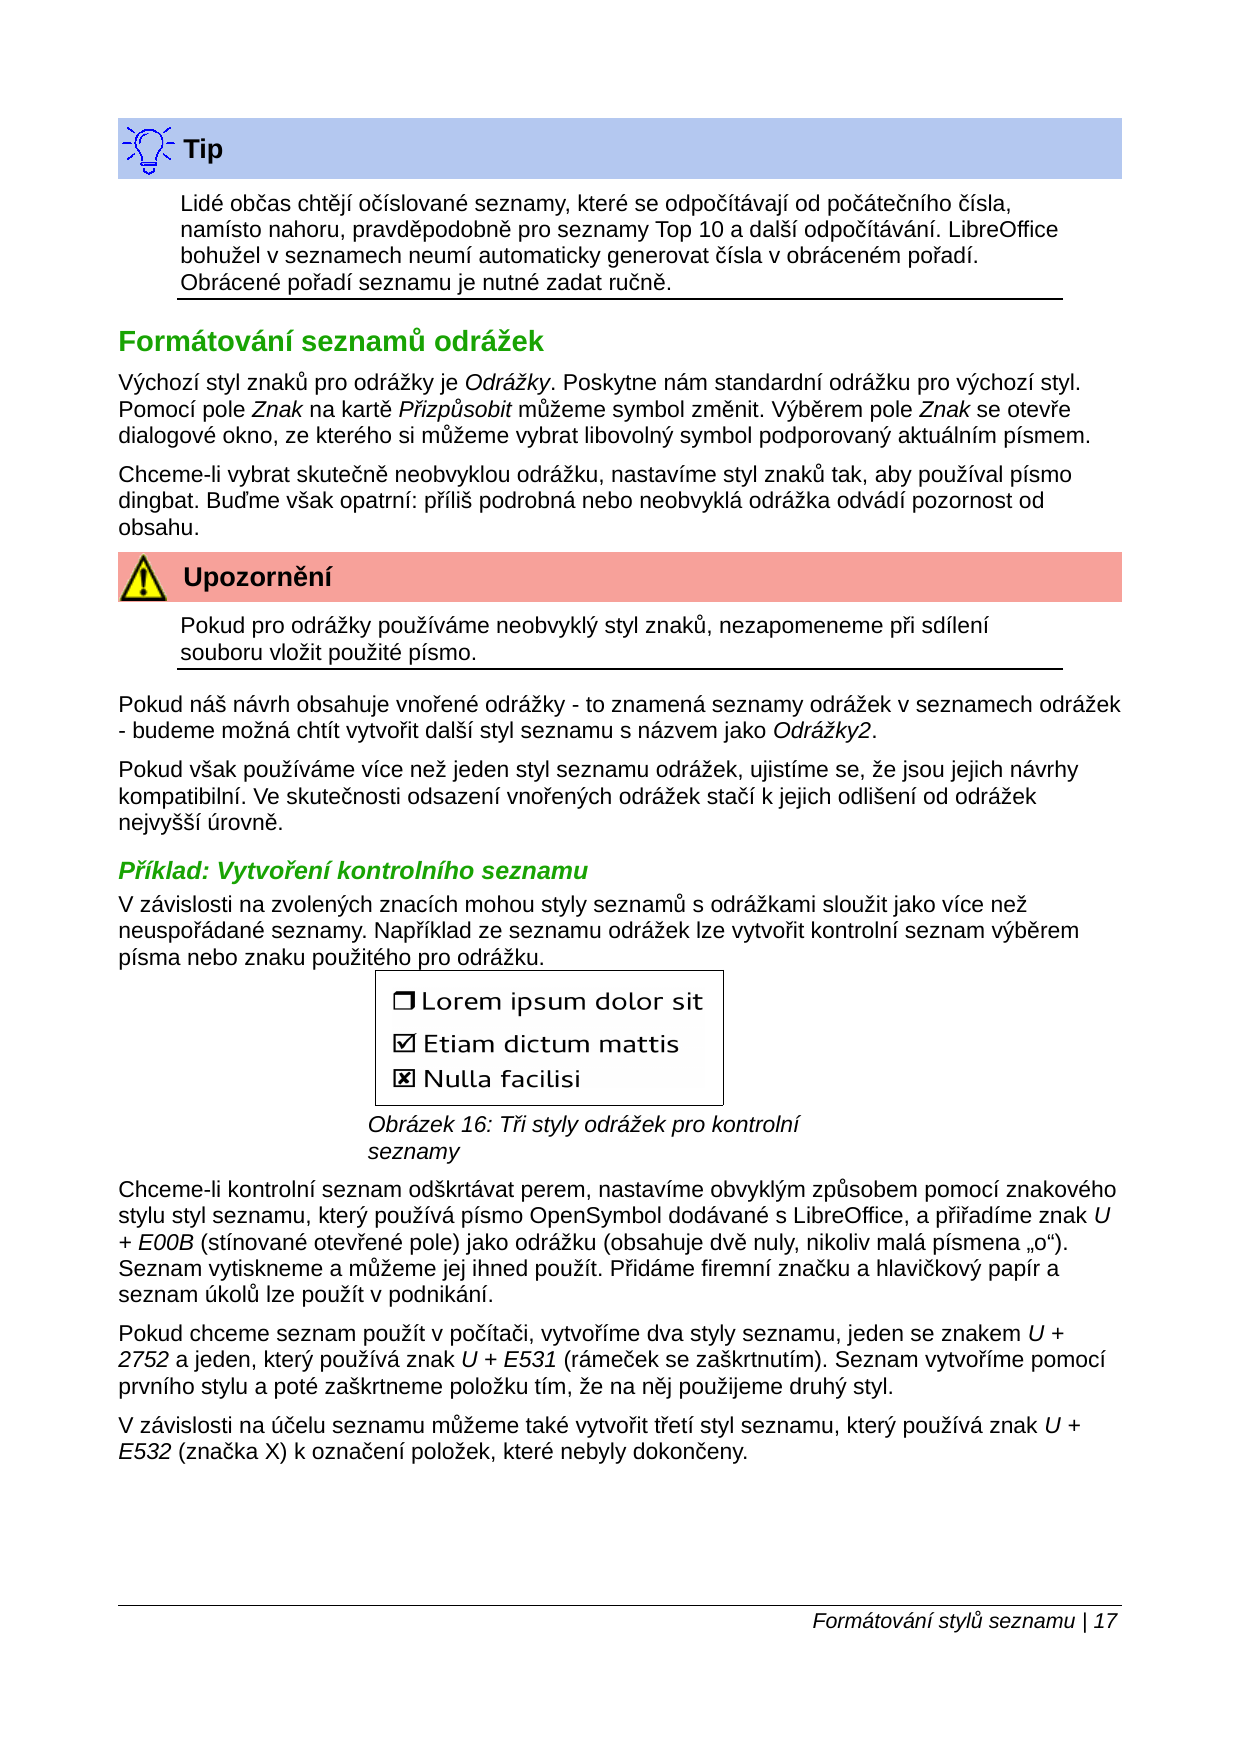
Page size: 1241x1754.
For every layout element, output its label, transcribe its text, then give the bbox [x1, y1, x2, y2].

text Lidé občas chtějí očíslované seznamy, které se odpočítávají od počátečního čísla, namísto nahoru, pravděpodobně pro seznamy Top 10 a další odpočítávání. LibreOffice bohužel v seznamech neumí automaticky generovat čísla v obráceném pořadí. Obrácené pořadí seznamu je nutné zadat ručně. [177, 187, 1063, 298]
text Výchozí styl znaků pro odrážky je Odrážky. Poskytne nám standardní odrážku pro výchozí styl. Pomocí pole Znak na kartě Přizpůsobit můžeme symbol změnit. Výběrem pole Znak se otevře dialogové okno, ze kterého si můžeme vybrat libovolný symbol podporovaný aktuálním písmem. [118, 369, 1122, 448]
subtitle Upozornění [118, 552, 1122, 602]
text Obrázek 16: Tři styly odrážek pro kontrolní seznamy [368, 970, 872, 1164]
picture [119, 553, 167, 601]
text Chceme-li kontrolní seznam odškrtávat perem, nastavíme obvyklým způsobem pomocí znakového stylu styl seznamu, který používá písmo OpenSymbol dodávané s LibreOffice, a přiřadíme znak U + E00B (stínované otevřené pole) jako odrážku (obsahuje dvě nuly, nikoliv malá písmena „o“). Seznam vytiskneme a můžeme jej ihned použít. Přidáme firemní značku a hlavičkový papír a seznam úkolů lze použít v podnikání. [118, 1176, 1122, 1308]
subtitle Tip [118, 118, 1122, 179]
subtitle Formátování seznamů odrážek [118, 324, 1122, 357]
text V závislosti na účelu seznamu můžeme také vytvořit třetí styl seznamu, který používá znak U + E532 (značka X) k označení položek, které nebyly dokončeny. [118, 1412, 1122, 1464]
text Pokud pro odrážky používáme neobvyklý styl znaků, nezapomeneme při sdílení souboru vložit použité písmo. [177, 609, 1063, 668]
text Pokud chceme seznam použít v počítači, vytvoříme dva styly seznamu, jeden se znakem U + 2752 a jeden, který používá znak U + E531 (rámeček se zaškrtnutím). Seznam vytvoříme pomocí prvního stylu a poté zaškrtneme položku tím, že na něj použijeme druhý styl. [118, 1320, 1122, 1399]
subtitle Příklad: Vytvoření kontrolního seznamu [118, 856, 1122, 885]
text Chceme-li vybrat skutečně neobvyklou odrážku, nastavíme styl znaků tak, aby používal písmo dingbat. Buďme však opatrní: příliš podrobná nebo neobvyklá odrážka odvádí pozornost od obsahu. [118, 461, 1122, 540]
picture [119, 119, 179, 179]
text Pokud však používáme více než jeden styl seznamu odrážek, ujistíme se, že jsou jejich návrhy kompatibilní. Ve skutečnosti odsazení vnořených odrážek stačí k jejich odlišení od odrážek nejvyšší úrovně. [118, 756, 1122, 835]
picture [392, 987, 705, 1088]
text Pokud náš návrh obsahuje vnořené odrážky - to znamená seznamy odrážek v seznamech odrážek - budeme možná chtít vytvořit další styl seznamu s názvem jako Odrážky2. [118, 691, 1122, 744]
text V závislosti na zvolených znacích mohou styly seznamů s odrážkami sloužit jako více než neuspořádané seznamy. Například ze seznamu odrážek lze vytvořit kontrolní seznam výběrem písma nebo znaku použitého pro odrážku. [118, 891, 1122, 970]
